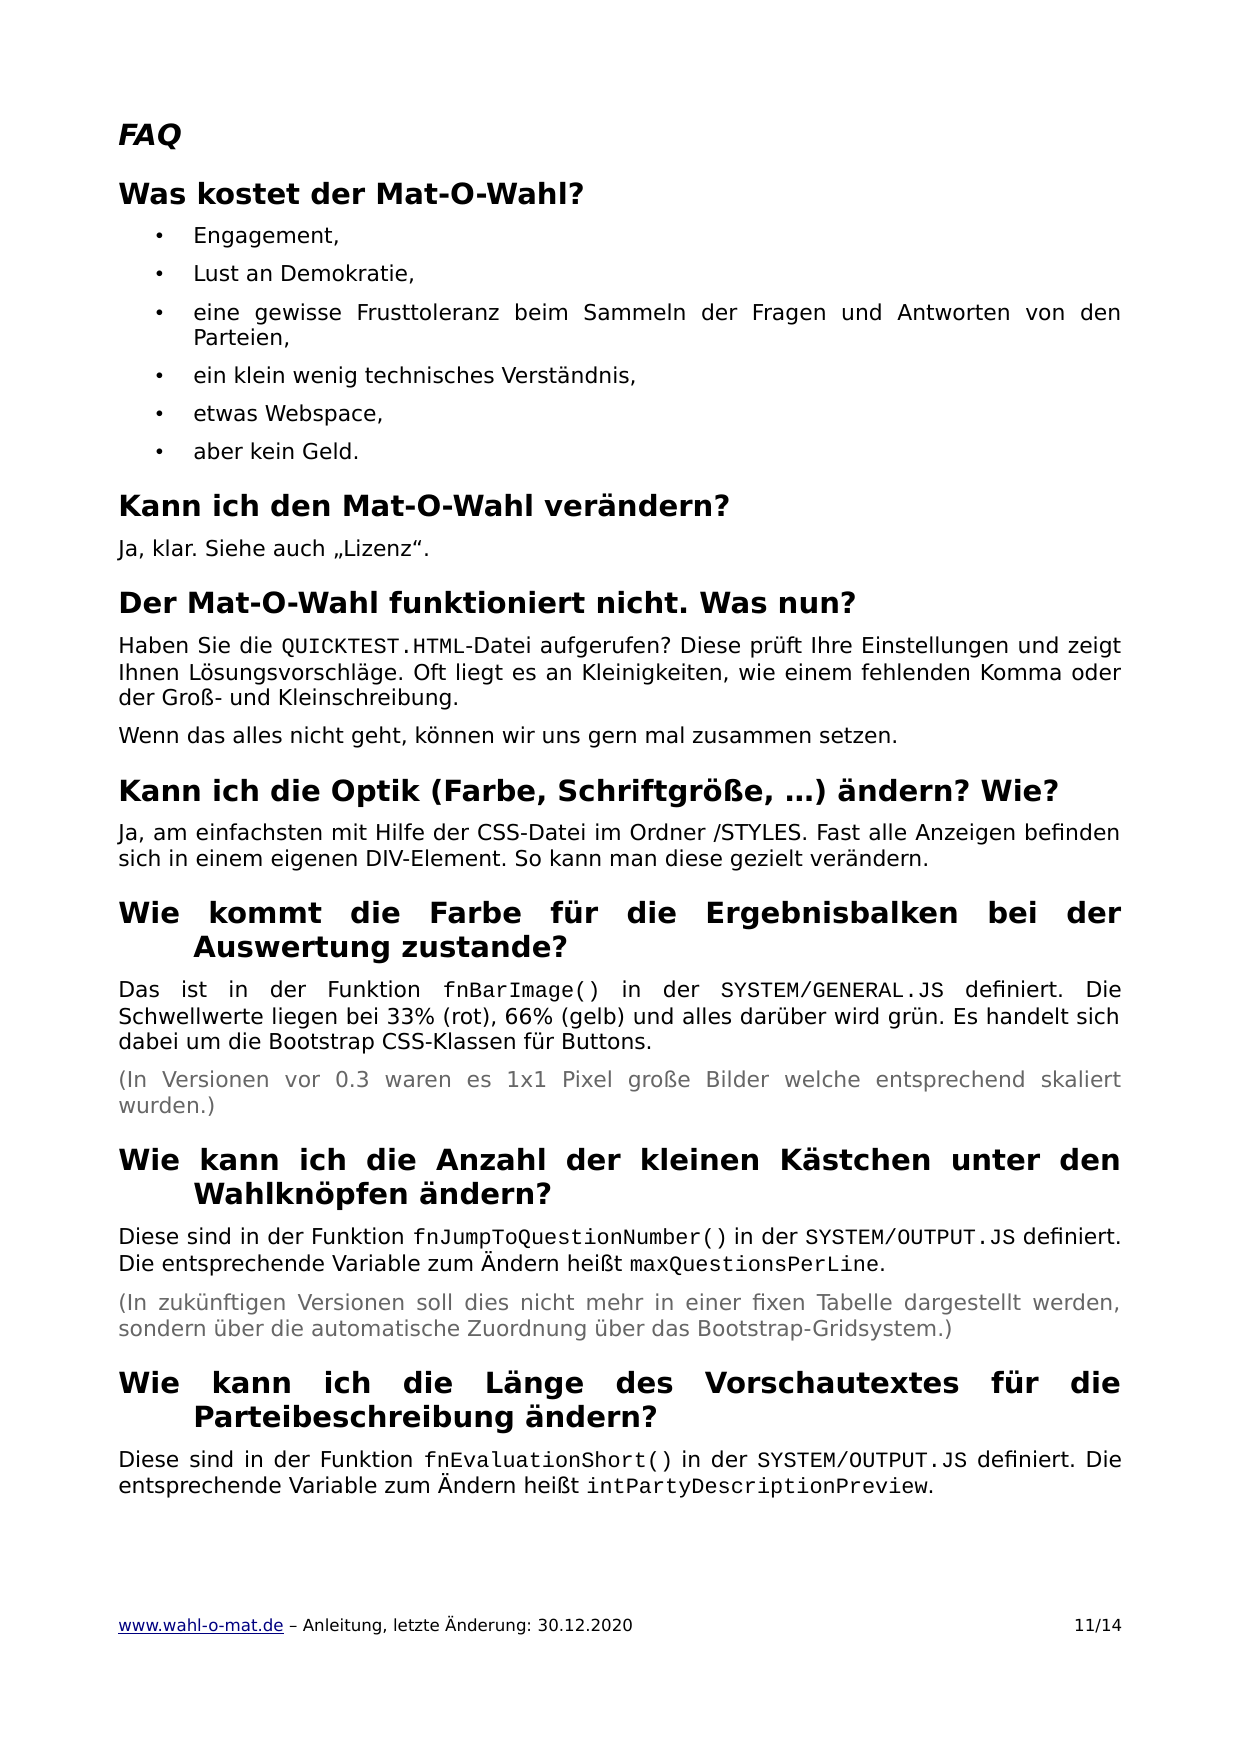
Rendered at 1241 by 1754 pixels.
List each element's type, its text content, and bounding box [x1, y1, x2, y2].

subtitle Der Mat-O-Wahl funktioniert nicht. Was nun? [118, 587, 1122, 621]
subtitle FAQ [118, 118, 1122, 152]
text Das ist in der Funktion fnBarImage() in der SYSTEM/GENERAL.JS definiert. Die Schwellwerte liegen bei 33% (rot), 66% (gelb) und alles darüber wird grün. Es handelt sich dabei um die Bootstrap CSS-Klassen für Buttons. [118, 977, 1122, 1055]
text Wenn das alles nicht geht, können wir uns gern mal zusammen setzen. [118, 723, 1122, 749]
subtitle Wie kommt die Farbe für die Ergebnisbalken bei der Auswertung zustande? [118, 897, 1122, 964]
subtitle Kann ich den Mat-O-Wahl verändern? [118, 490, 1122, 524]
text Diese sind in der Funktion fnJumpToQuestionNumber() in der SYSTEM/OUTPUT.JS definiert. Die entsprechende Variable zum Ändern heißt maxQuestionsPerLine. [118, 1224, 1122, 1278]
subtitle Was kostet der Mat-O-Wahl? [118, 177, 1122, 211]
list etwas Webspace, [156, 401, 1122, 427]
subtitle Kann ich die Optik (Farbe, Schriftgröße, …) ändern? Wie? [118, 774, 1122, 808]
subtitle Wie kann ich die Länge des Vorschautextes für die Parteibeschreibung ändern? [118, 1366, 1122, 1434]
text (In zukünftigen Versionen soll dies nicht mehr in einer fixen Tabelle dargestellt werden, sondern über die automatische Zuordnung über das Bootstrap-Gridsystem.) [118, 1290, 1122, 1341]
list Engagement, [156, 223, 1122, 249]
text Haben Sie die QUICKTEST.HTML-Datei aufgerufen? Diese prüft Ihre Einstellungen und zeigt Ihnen Lösungsvorschläge. Oft liegt es an Kleinigkeiten, wie einem fehlenden Komma oder der Groß- und Kleinschreibung. [118, 633, 1122, 711]
subtitle Wie kann ich die Anzahl der kleinen Kästchen unter den Wahlknöpfen ändern? [118, 1143, 1122, 1211]
list Lust an Demokratie, [156, 262, 1122, 287]
text (In Versionen vor 0.3 waren es 1x1 Pixel große Bilder welche entsprechend skaliert wurden.) [118, 1067, 1122, 1118]
text Ja, am einfachsten mit Hilfe der CSS-Datei im Ordner /STYLES. Fast alle Anzeigen befinden sich in einem eigenen DIV-Element. So kann man diese gezielt verändern. [118, 821, 1122, 872]
list ein klein wenig technisches Verständnis, [156, 363, 1122, 389]
text Ja, klar. Siehe auch „Lizenz“. [118, 536, 1122, 562]
list aber kein Geld. [156, 439, 1122, 465]
text Diese sind in der Funktion fnEvaluationShort() in der SYSTEM/OUTPUT.JS definiert. Die entsprechende Variable zum Ändern heißt intPartyDescriptionPreview. [118, 1447, 1122, 1501]
list eine gewisse Frusttoleranz beim Sammeln der Fragen und Antworten von den Parteien, [156, 299, 1122, 351]
